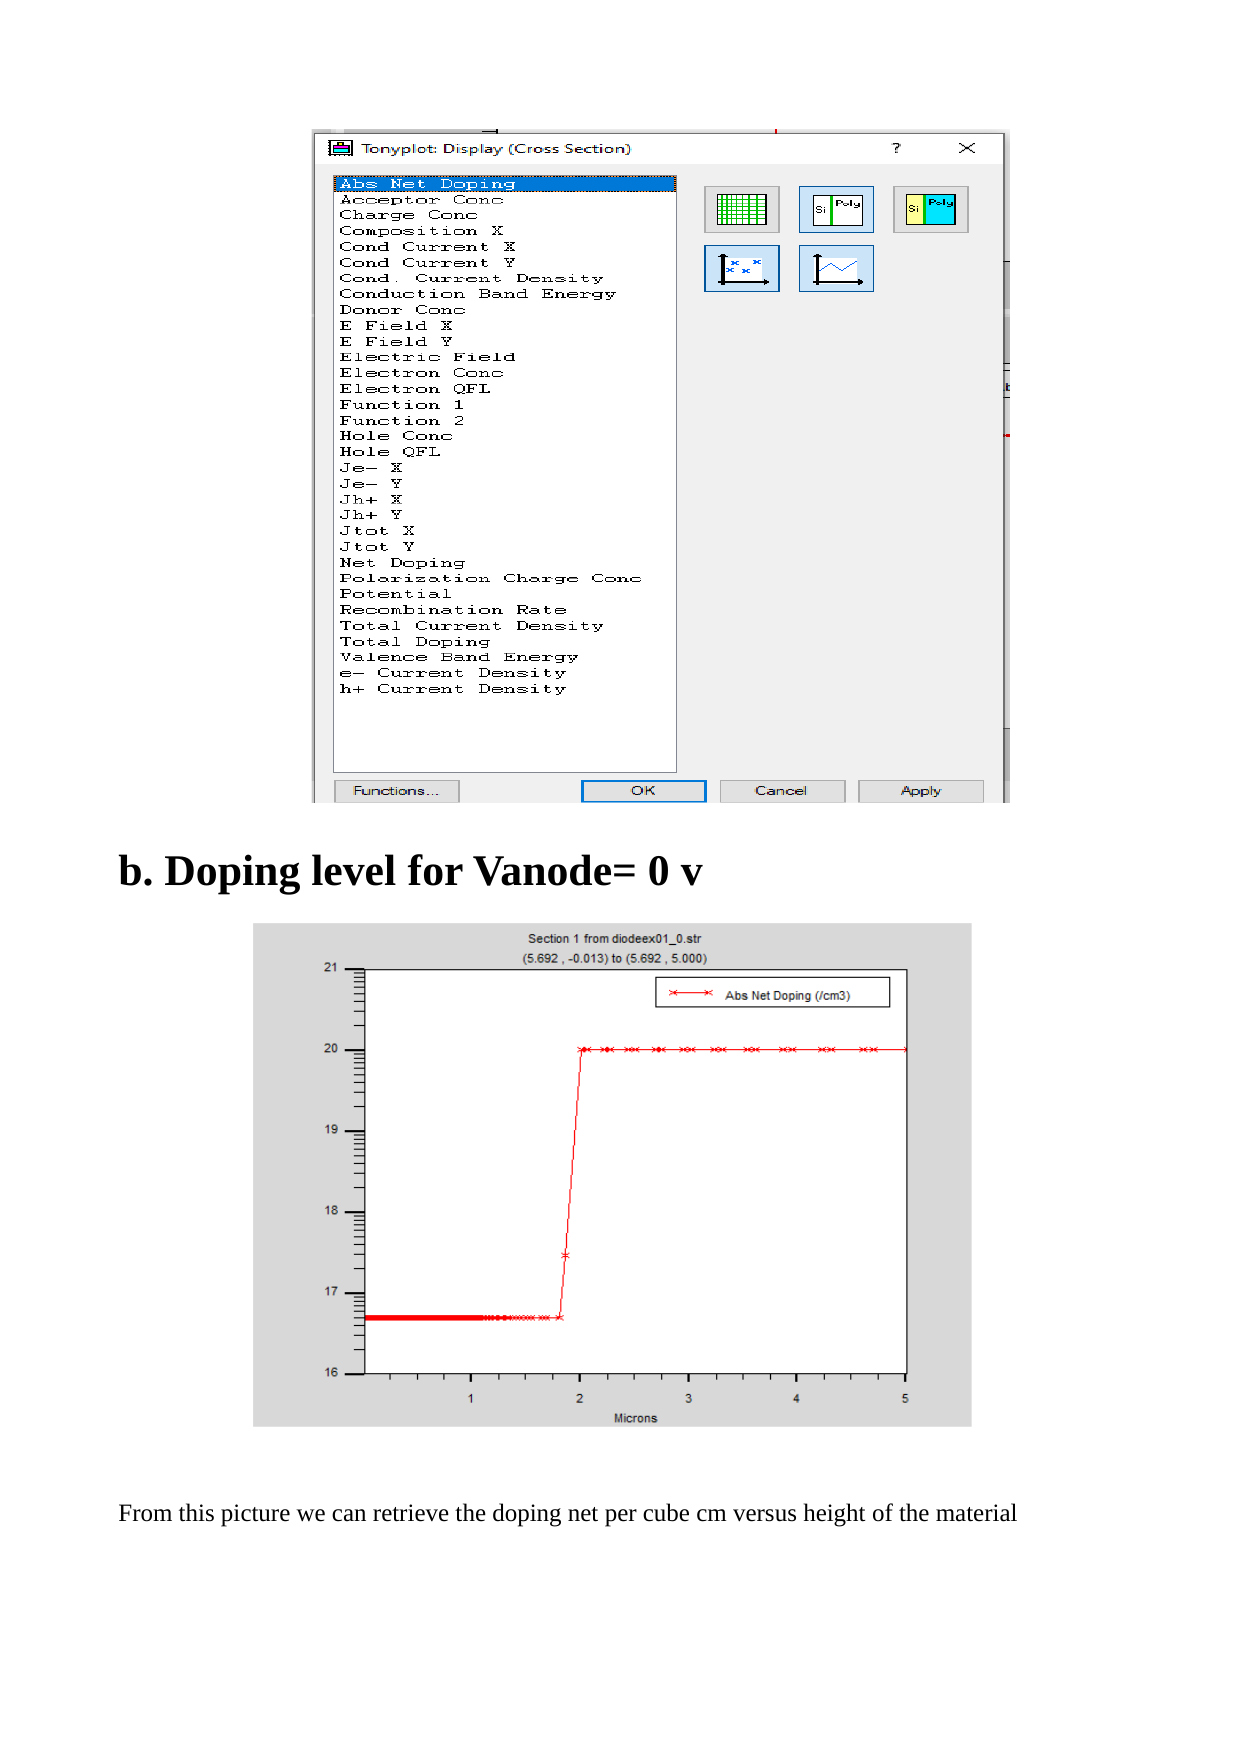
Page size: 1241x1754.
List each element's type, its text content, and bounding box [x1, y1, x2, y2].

picture [311, 129, 1010, 803]
text From this picture we can retrieve the doping net per cube cm versus height of the material [118, 1498, 1122, 1527]
picture [252, 921, 974, 1429]
text b. Doping level for Vanode= 0 v [118, 844, 1122, 894]
